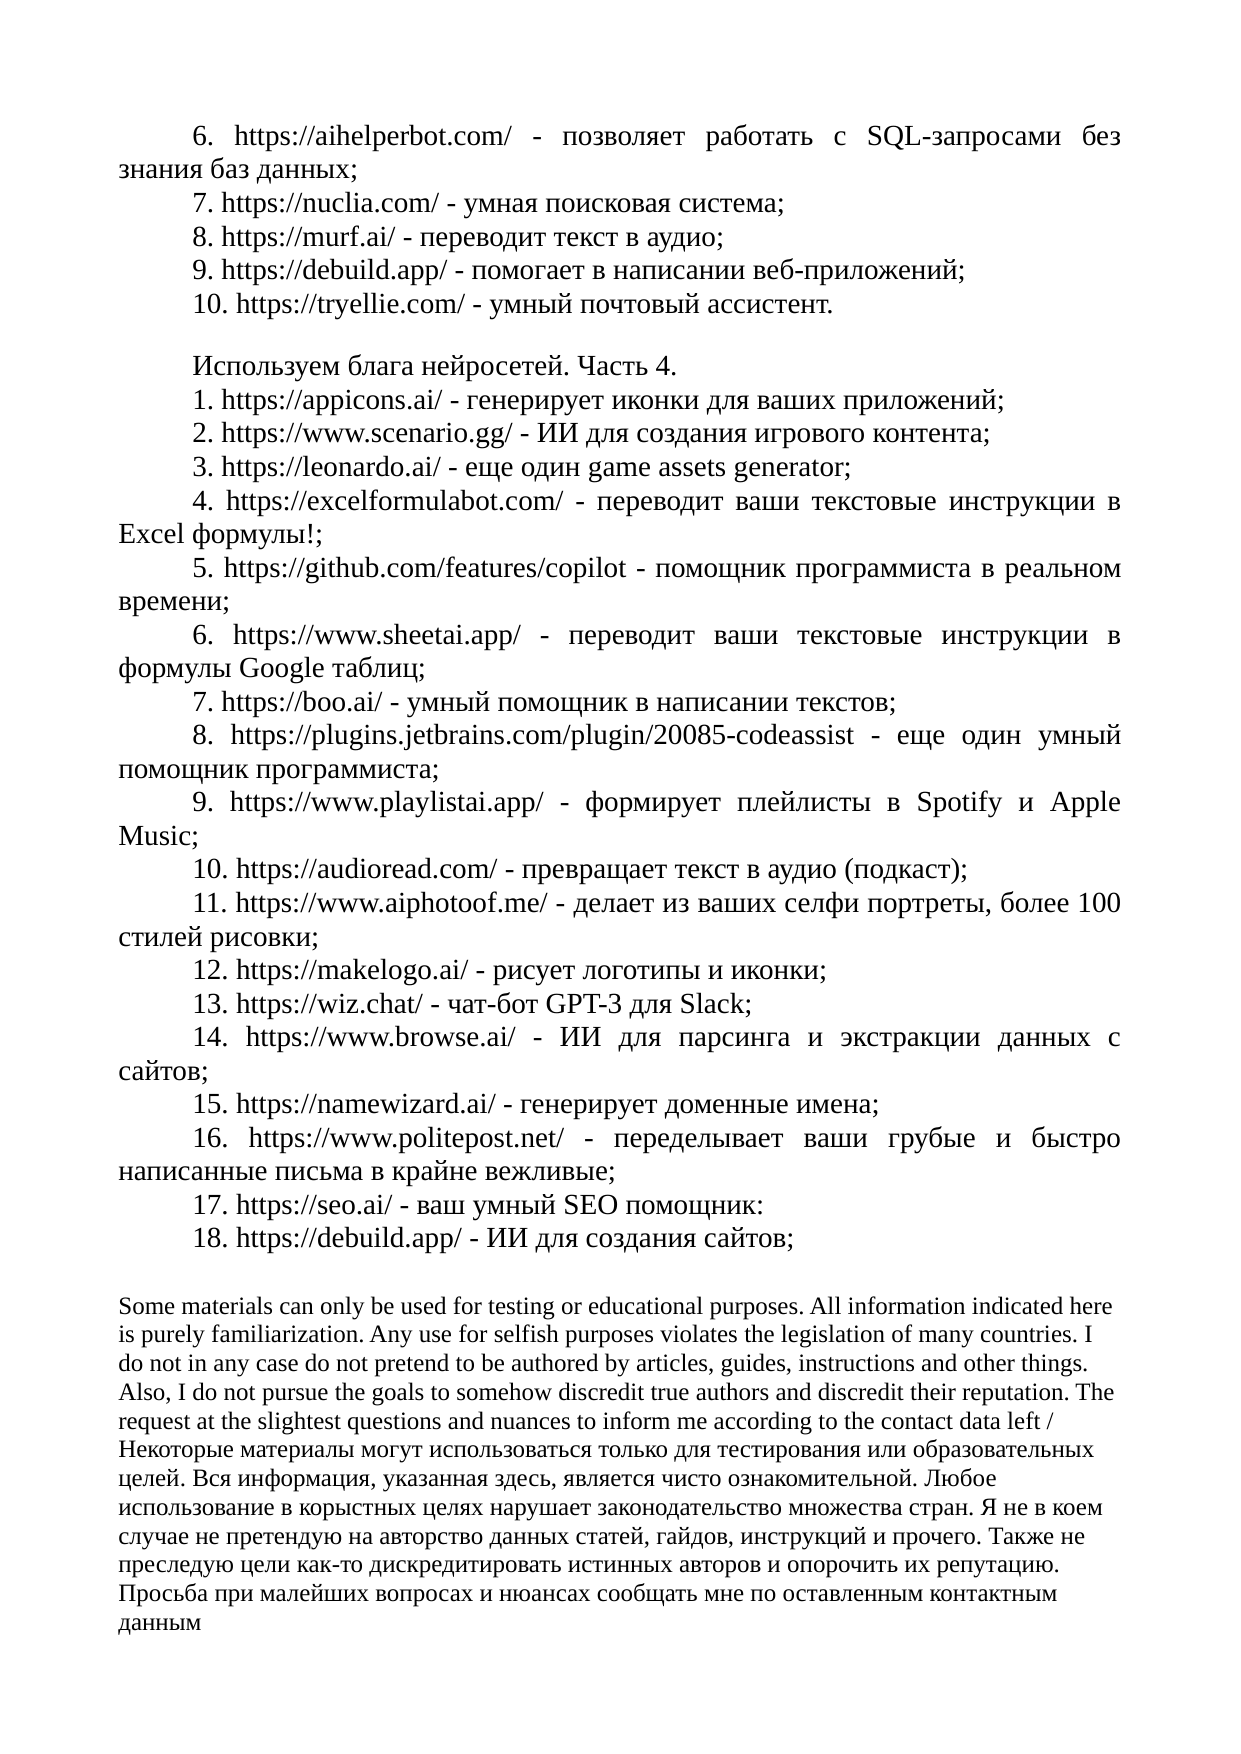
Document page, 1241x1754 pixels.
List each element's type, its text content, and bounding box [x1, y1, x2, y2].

text 14. https://www.browse.ai/ - ИИ для парсинга и экстракции данных с сайтов; [118, 1019, 1122, 1086]
text Используем блага нейросетей. Часть 4. [118, 348, 1122, 382]
text 7. https://boo.ai/ - умный помощник в написании текстов; [118, 684, 1122, 717]
text 6. https://aihelperbot.com/ - позволяет работать с SQL-запросами без знания баз данных; [118, 118, 1122, 185]
text 1. https://appicons.ai/ - генерирует иконки для ваших приложений; [118, 382, 1122, 416]
text 10. https://audioread.com/ - превращает текст в аудио (подкаст); [118, 852, 1122, 885]
text 6. https://www.sheetai.app/ - переводит ваши текстовые инструкции в формулы Google таблиц; [118, 617, 1122, 684]
text 12. https://makelogo.ai/ - рисует логотипы и иконки; [118, 952, 1122, 986]
text 17. https://seo.ai/ - ваш умный SEO помощник: [118, 1187, 1122, 1221]
text 5. https://github.com/features/copilot - помощник программиста в реальном времени; [118, 550, 1122, 617]
text 10. https://tryellie.com/ - умный почтовый ассистент. [118, 286, 1122, 319]
text 8. https://plugins.jetbrains.com/plugin/20085-codeassist - еще один умный помощник программиста; [118, 717, 1122, 784]
text 9. https://debuild.app/ - помогает в написании веб-приложений; [118, 252, 1122, 286]
text 16. https://www.politepost.net/ - переделывает ваши грубые и быстро написанные письма в крайне вежливые; [118, 1120, 1122, 1187]
text 11. https://www.aiphotoof.me/ - делает из ваших селфи портреты, более 100 стилей рисовки; [118, 885, 1122, 952]
text 7. https://nuclia.com/ - умная поисковая система; [118, 185, 1122, 219]
text 3. https://leonardo.ai/ - еще один game assets generator; [118, 449, 1122, 483]
text 15. https://namewizard.ai/ - генерирует доменные имена; [118, 1086, 1122, 1120]
text 13. https://wiz.chat/ - чат-бот GPT-3 для Slack; [118, 986, 1122, 1019]
text 18. https://debuild.app/ - ИИ для создания сайтов; [118, 1221, 1122, 1254]
text 9. https://www.playlistai.app/ - формирует плейлисты в Spotify и Apple Music; [118, 784, 1122, 852]
text 4. https://excelformulabot.com/ - переводит ваши текстовые инструкции в Excel формулы!; [118, 483, 1122, 550]
text 8. https://murf.ai/ - переводит текст в аудио; [118, 219, 1122, 252]
text 2. https://www.scenario.gg/ - ИИ для создания игрового контента; [118, 416, 1122, 449]
